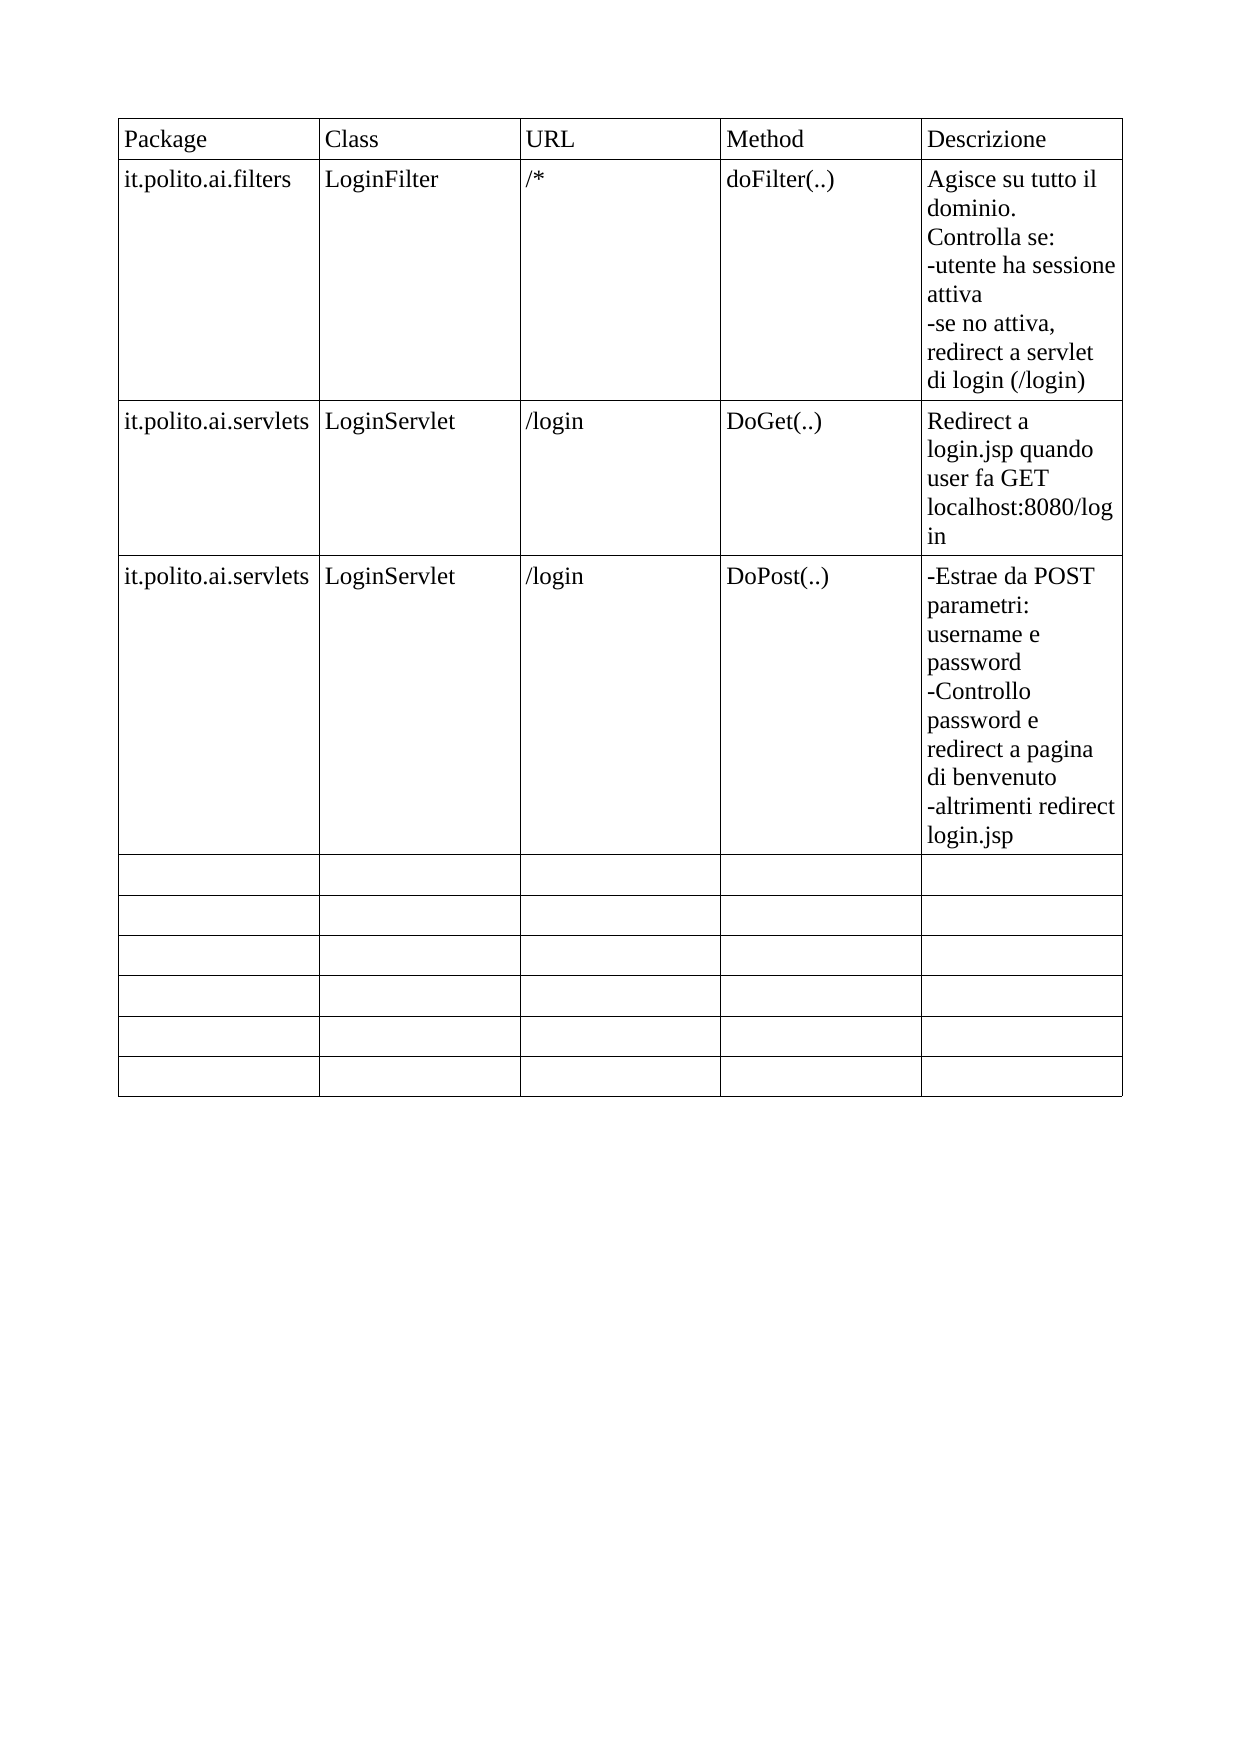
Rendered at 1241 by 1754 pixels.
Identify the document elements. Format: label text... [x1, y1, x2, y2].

table_cell [922, 896, 1122, 935]
table_cell Agisce su tutto il dominio. Controlla se: -utente ha sessione attiva -se no attiva, redirect a servlet di login (/login) [922, 160, 1122, 400]
table_cell [521, 1017, 720, 1056]
table_cell it.polito.ai.servlets [119, 556, 319, 854]
table_cell [320, 855, 520, 895]
table_cell it.polito.ai.servlets [119, 401, 319, 555]
table_cell [119, 896, 319, 935]
table_cell LoginServlet [320, 556, 520, 854]
table_cell [922, 1057, 1122, 1096]
table_cell [119, 1017, 319, 1056]
table_cell [320, 1057, 520, 1096]
table_header Method [721, 119, 921, 158]
table_cell [521, 936, 720, 975]
table_cell [119, 936, 319, 975]
table_header Class [320, 119, 520, 158]
table_cell it.polito.ai.filters [119, 160, 319, 400]
table_cell [320, 936, 520, 975]
table_header Package [119, 119, 319, 158]
table_cell [521, 976, 720, 1016]
table_cell LoginServlet [320, 401, 520, 555]
table_cell [721, 976, 921, 1016]
table_cell [721, 1057, 921, 1096]
table_cell [721, 896, 921, 935]
table_cell [922, 1017, 1122, 1056]
table_cell [320, 1017, 520, 1056]
table_cell /login [521, 556, 720, 854]
table_header Descrizione [922, 119, 1122, 158]
table_cell /login [521, 401, 720, 555]
table_cell [320, 896, 520, 935]
table_cell [521, 855, 720, 895]
table_cell /* [521, 160, 720, 400]
table_cell DoGet(..) [721, 401, 921, 555]
table_cell [119, 976, 319, 1016]
table_cell -Estrae da POST parametri: username e password -Controllo password e redirect a pagina di benvenuto -altrimenti redirect login.jsp [922, 556, 1122, 854]
table_cell [521, 896, 720, 935]
table_cell [721, 855, 921, 895]
table_cell [721, 936, 921, 975]
table_cell [922, 976, 1122, 1016]
table_header URL [521, 119, 720, 158]
table_cell [119, 1057, 319, 1096]
table_cell [119, 855, 319, 895]
table_cell [922, 855, 1122, 895]
table_cell [922, 936, 1122, 975]
table_cell [721, 1017, 921, 1056]
table_cell Redirect a login.jsp quando user fa GET localhost:8080/login [922, 401, 1122, 555]
table_cell doFilter(..) [721, 160, 921, 400]
table_cell [521, 1057, 720, 1096]
table_cell [320, 976, 520, 1016]
table_cell LoginFilter [320, 160, 520, 400]
table_cell DoPost(..) [721, 556, 921, 854]
